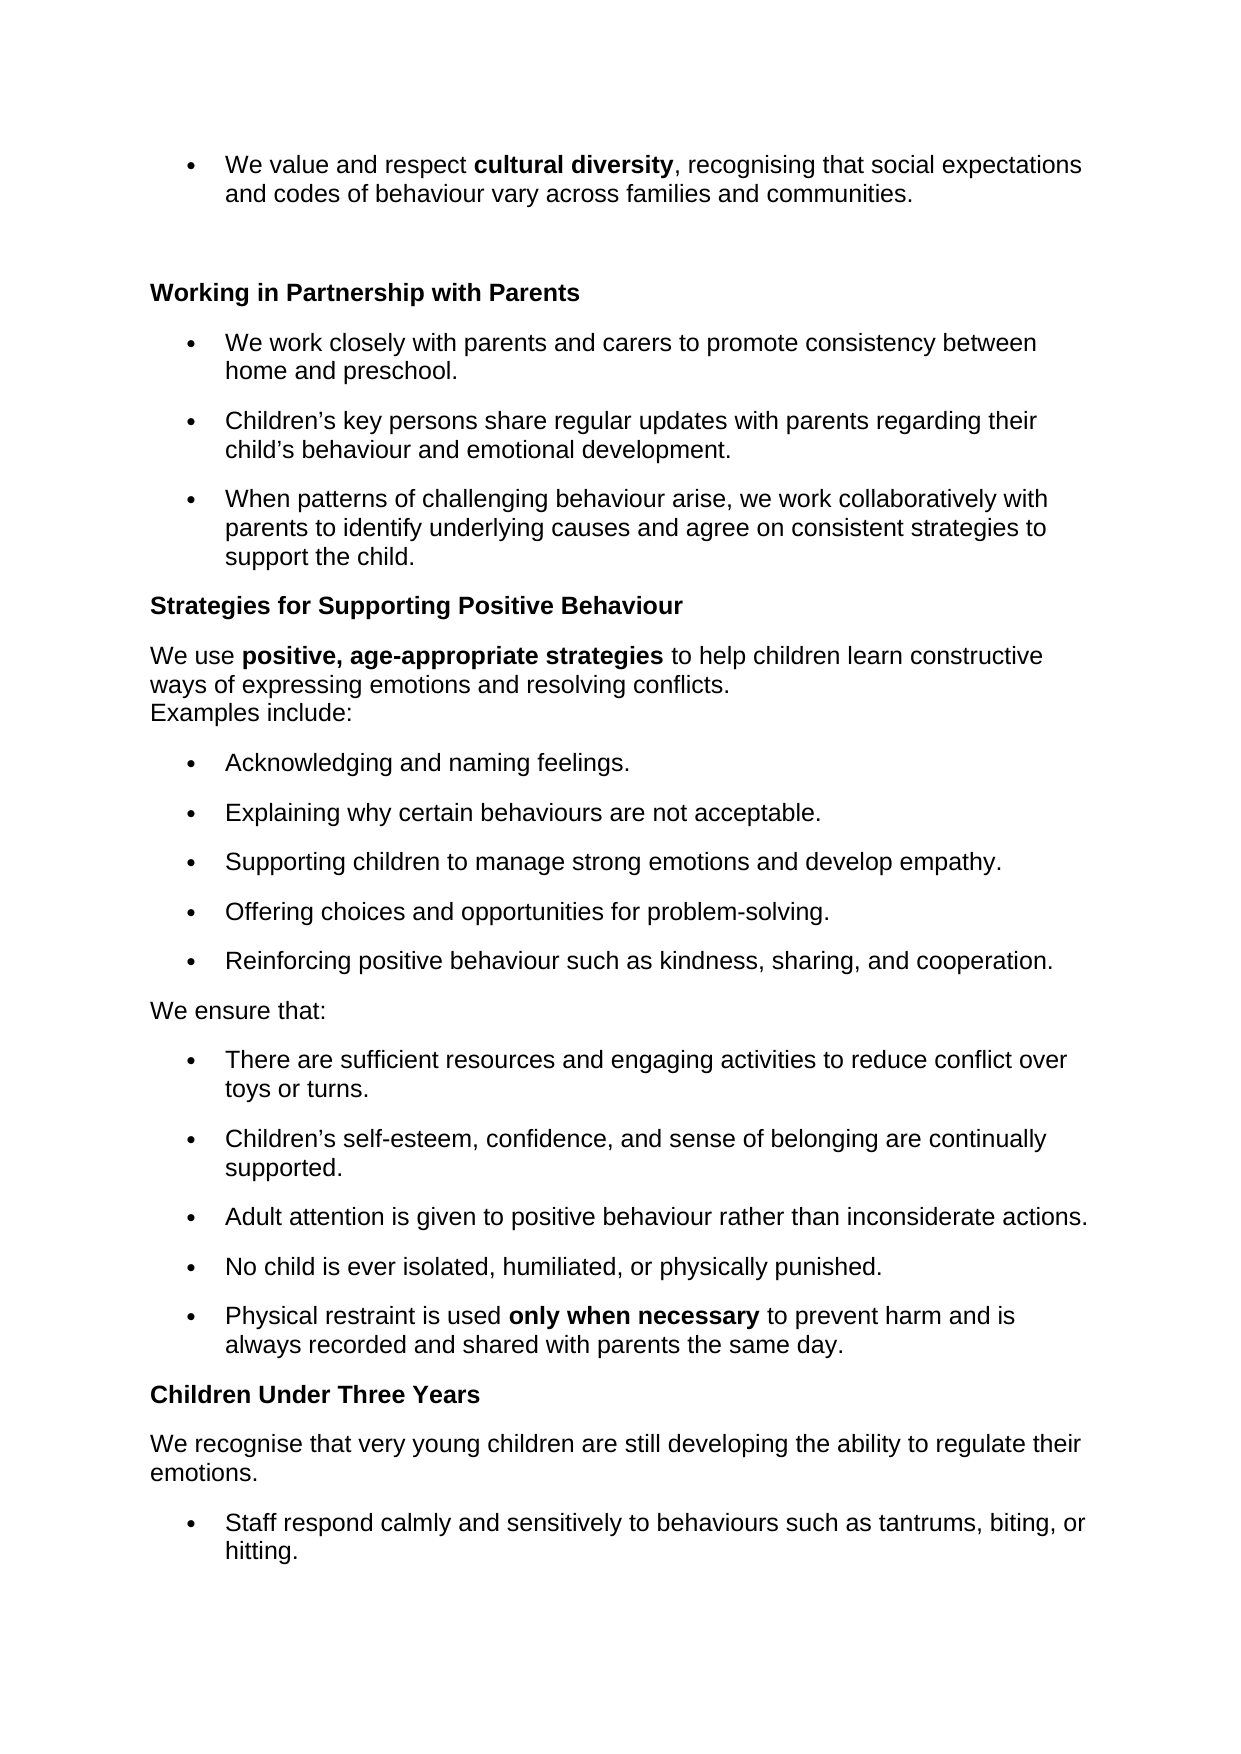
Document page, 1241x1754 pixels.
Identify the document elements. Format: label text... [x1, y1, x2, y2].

list Offering choices and opportunities for problem-solving. [187, 897, 1090, 925]
text Working in Partnership with Parents [150, 278, 1090, 307]
list We work closely with parents and carers to promote consistency between home and preschool. [187, 327, 1090, 385]
list No child is ever isolated, humiliated, or physically punished. [187, 1252, 1090, 1280]
list We value and respect cultural diversity, recognising that social expectations and codes of behaviour vary across families and communities. [187, 150, 1090, 207]
list There are sufficient resources and engaging activities to reduce conflict over toys or turns. [187, 1045, 1090, 1103]
list Acknowledging and naming feelings. [187, 748, 1090, 777]
list Physical restraint is used only when necessary to prevent harm and is always recorded and shared with parents the same day. [187, 1301, 1090, 1359]
list Reinforcing positive behaviour such as kindness, sharing, and cooperation. [187, 946, 1090, 975]
list Explaining why certain behaviours are not acceptable. [187, 797, 1090, 826]
list Supporting children to manage strong emotions and develop empathy. [187, 847, 1090, 876]
list When patterns of challenging behaviour arise, we work collaboratively with parents to identify underlying causes and agree on consistent strategies to support the child. [187, 484, 1090, 570]
list Adult attention is given to positive behaviour rather than inconsiderate actions. [187, 1202, 1090, 1231]
list Staff respond calmly and sensitively to behaviours such as tantrums, biting, or hitting. [187, 1507, 1090, 1565]
list Children’s key persons share regular updates with parents regarding their child’s behaviour and emotional development. [187, 406, 1090, 463]
text We recognise that very young children are still developing the ability to regulate their emotions. [150, 1429, 1090, 1487]
text We ensure that: [150, 996, 1090, 1024]
text Strategies for Supporting Positive Behaviour [150, 591, 1090, 620]
text Children Under Three Years [150, 1379, 1090, 1408]
text We use positive, age-appropriate strategies to help children learn constructive ways of expressing emotions and resolving conflicts. Examples include: [150, 641, 1090, 727]
list Children’s self-esteem, confidence, and sense of belonging are continually supported. [187, 1124, 1090, 1181]
